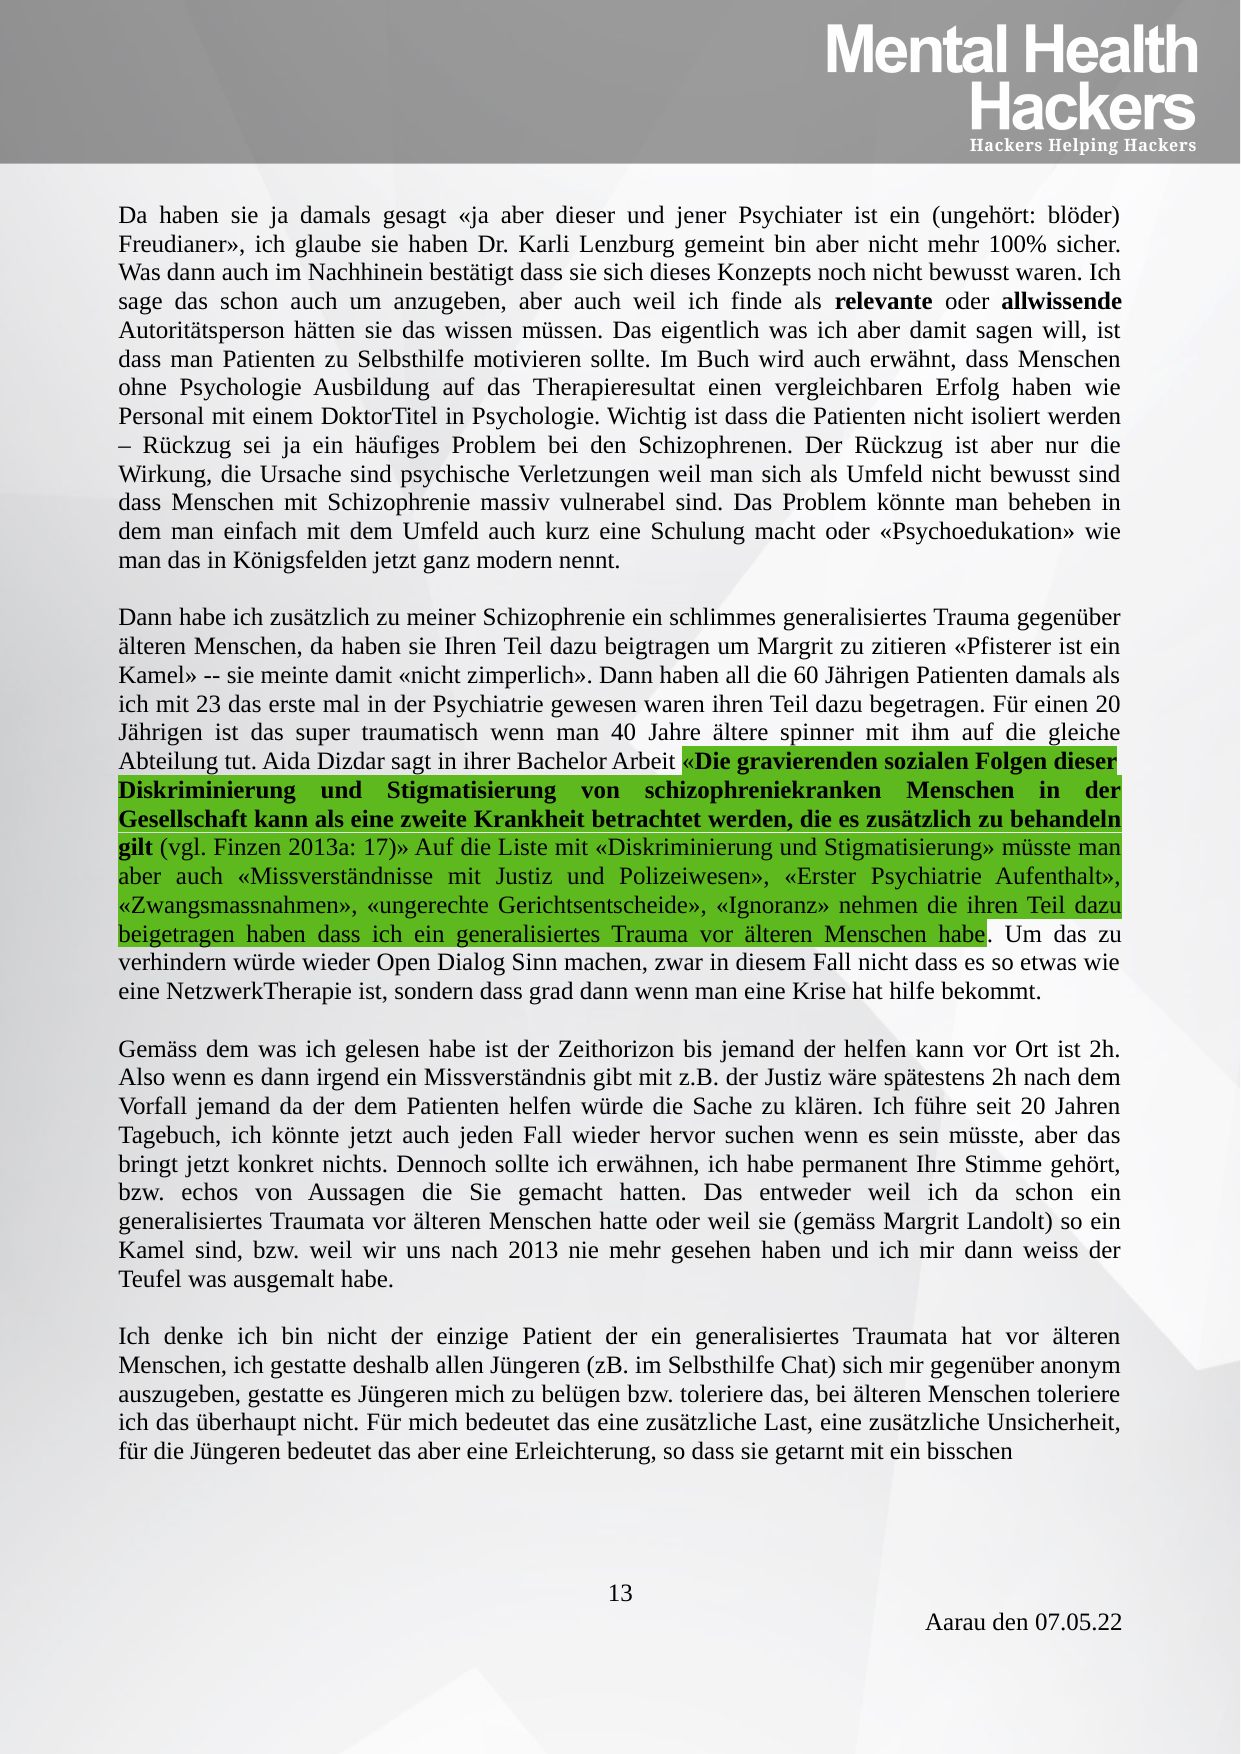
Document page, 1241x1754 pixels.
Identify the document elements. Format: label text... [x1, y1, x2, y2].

text Ich denke ich bin nicht der einzige Patient der ein generalisiertes Traumata hat vor älteren Menschen, ich gestatte deshalb allen Jüngeren (zB. im Selbsthilfe Chat) sich mir gegenüber anonym auszugeben, gestatte es Jüngeren mich zu belügen bzw. toleriere das, bei älteren Menschen toleriere ich das überhaupt nicht. Für mich bedeutet das eine zusätzliche Last, eine zusätzliche Unsicherheit, für die Jüngeren bedeutet das aber eine Erleichterung, so dass sie getarnt mit ein bisschen [118, 1321, 1122, 1465]
text Da haben sie ja damals gesagt «ja aber dieser und jener Psychiater ist ein (ungehört: blöder) Freudianer», ich glaube sie haben Dr. Karli Lenzburg gemeint bin aber nicht mehr 100% sicher. Was dann auch im Nachhinein bestätigt dass sie sich dieses Konzepts noch nicht bewusst waren. Ich sage das schon auch um anzugeben, aber auch weil ich finde als relevante oder allwissende Autoritätsperson hätten sie das wissen müssen. Das eigentlich was ich aber damit sagen will, ist dass man Patienten zu Selbsthilfe motivieren sollte. Im Buch wird auch erwähnt, dass Menschen ohne Psychologie Ausbildung auf das Therapieresultat einen vergleichbaren Erfolg haben wie Personal mit einem DoktorTitel in Psychologie. Wichtig ist dass die Patienten nicht isoliert werden – Rückzug sei ja ein häufiges Problem bei den Schizophrenen. Der Rückzug ist aber nur die Wirkung, die Ursache sind psychische Verletzungen weil man sich als Umfeld nicht bewusst sind dass Menschen mit Schizophrenie massiv vulnerabel sind. Das Problem könnte man beheben in dem man einfach mit dem Umfeld auch kurz eine Schulung macht oder «Psychoedukation» wie man das in Königsfelden jetzt ganz modern nennt. [118, 200, 1122, 574]
text Dann habe ich zusätzlich zu meiner Schizophrenie ein schlimmes generalisiertes Trauma gegenüber älteren Menschen, da haben sie Ihren Teil dazu beigtragen um Margrit zu zitieren «Pfisterer ist ein Kamel» -- sie meinte damit «nicht zimperlich». Dann haben all die 60 Jährigen Patienten damals als ich mit 23 das erste mal in der Psychiatrie gewesen waren ihren Teil dazu begetragen. Für einen 20 Jährigen ist das super traumatisch wenn man 40 Jahre ältere spinner mit ihm auf die gleiche Abteilung tut. Aida Dizdar sagt in ihrer Bachelor Arbeit «Die gravierenden sozialen Folgen dieser [118, 602, 1122, 775]
text Diskriminierung und Stigmatisierung von schizophreniekranken Menschen in der Gesellschaft kann als eine zweite Krankheit betrachtet werden, die es zusätzlich zu behandeln gilt (vgl. Finzen 2013a: 17)» Auf die Liste mit «Diskriminierung und Stigmatisierung» müsste man aber auch «Missverständnisse mit Justiz und Polizeiwesen», «Erster Psychiatrie Aufenthalt», «Zwangsmassnahmen», «ungerechte Gerichtsentscheide», «Ignoranz» nehmen die ihren Teil dazu beigetragen haben dass ich ein generalisiertes Trauma vor älteren Menschen habe. Um das zu verhindern würde wieder Open Dialog Sinn machen, zwar in diesem Fall nicht dass es so etwas wie eine NetzwerkTherapie ist, sondern dass grad dann wenn man eine Krise hat hilfe bekommt. [118, 775, 1122, 1005]
text Gemäss dem was ich gelesen habe ist der Zeithorizon bis jemand der helfen kann vor Ort ist 2h. Also wenn es dann irgend ein Missverständnis gibt mit z.B. der Justiz wäre spätestens 2h nach dem Vorfall jemand da der dem Patienten helfen würde die Sache zu klären. Ich führe seit 20 Jahren Tagebuch, ich könnte jetzt auch jeden Fall wieder hervor suchen wenn es sein müsste, aber das bringt jetzt konkret nichts. Dennoch sollte ich erwähnen, ich habe permanent Ihre Stimme gehört, bzw. echos von Aussagen die Sie gemacht hatten. Das entweder weil ich da schon ein generalisiertes Traumata vor älteren Menschen hatte oder weil sie (gemäss Margrit Landolt) so ein Kamel sind, bzw. weil wir uns nach 2013 nie mehr gesehen haben und ich mir dann weiss der Teufel was ausgemalt habe. [118, 1034, 1122, 1292]
picture [0, 0, 1241, 1754]
